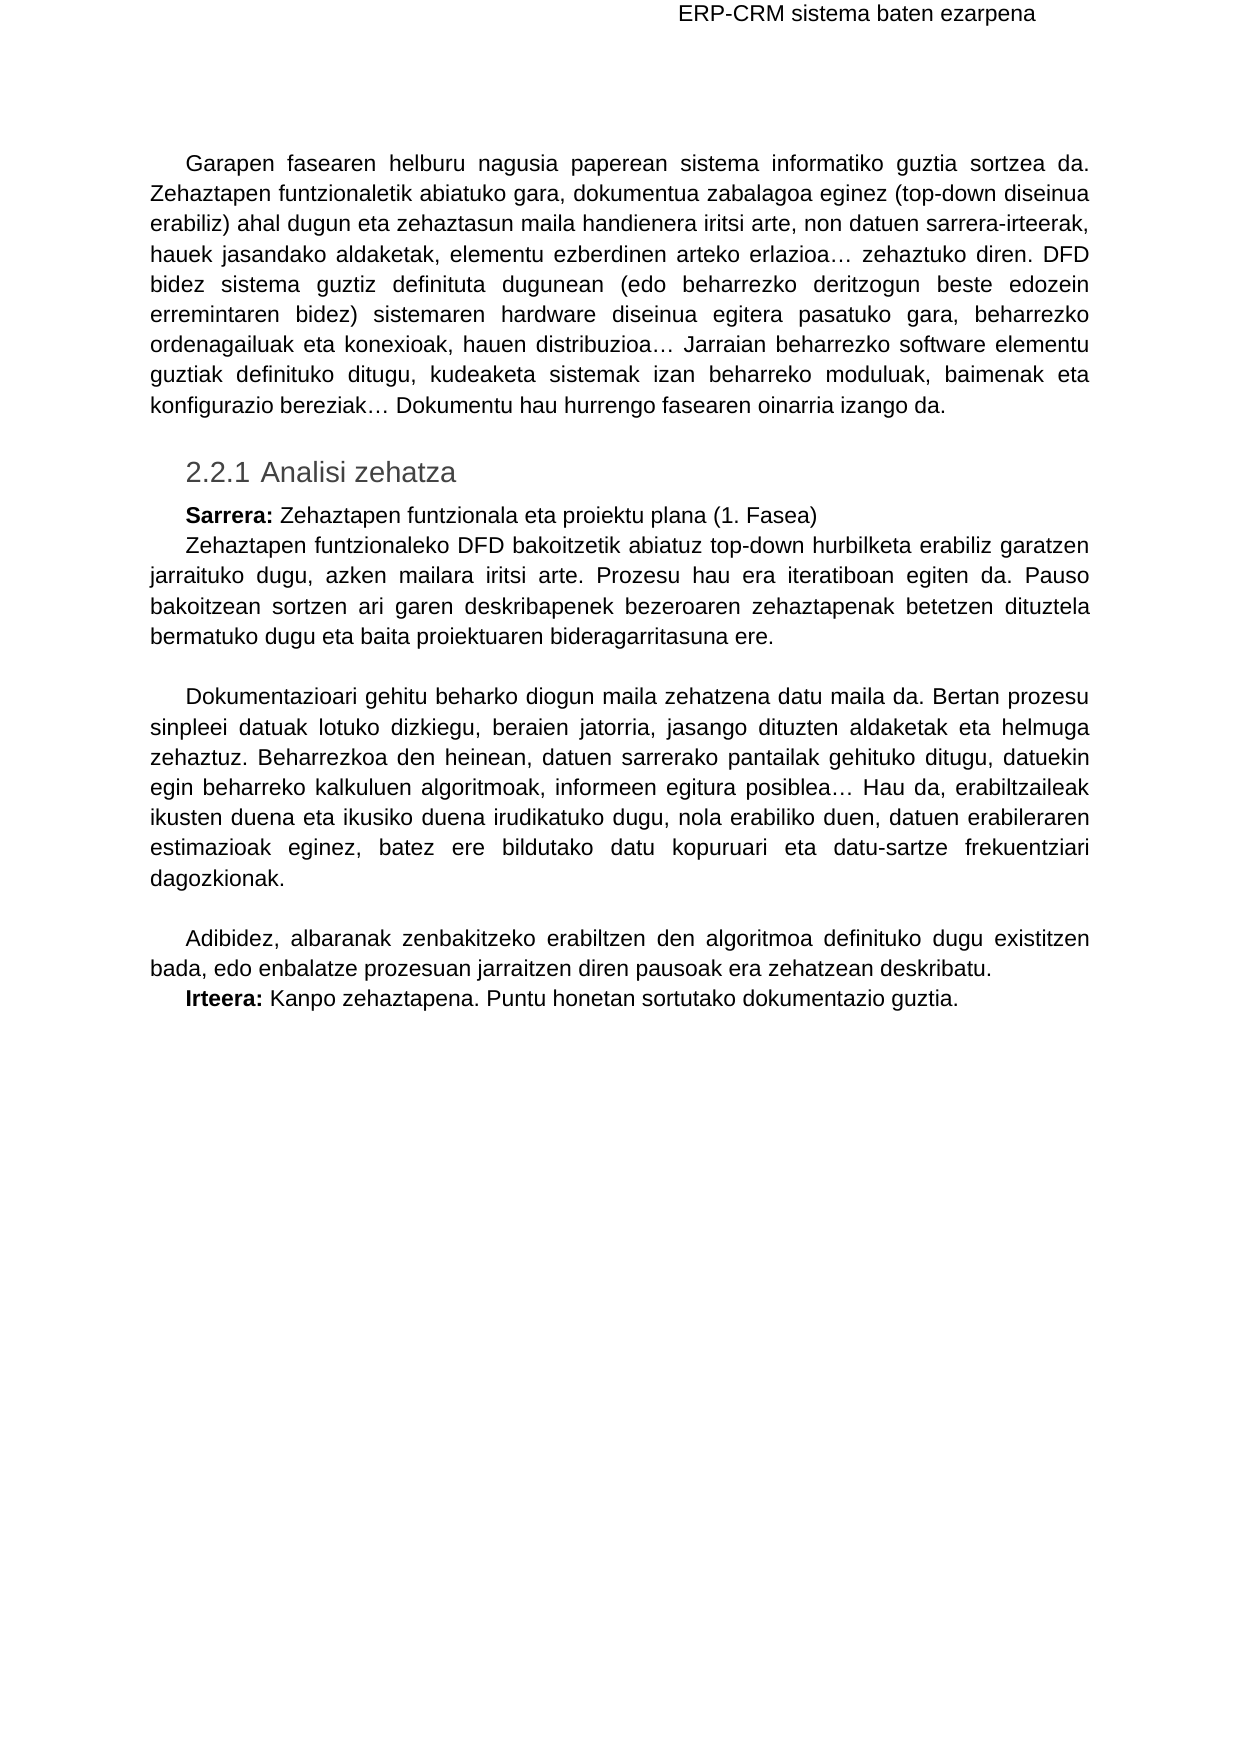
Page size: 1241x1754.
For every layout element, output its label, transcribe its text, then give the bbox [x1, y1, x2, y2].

text Zehaztapen funtzionaleko DFD bakoitzetik abiatuz top-down hurbilketa erabiliz garatzen jarraituko dugu, azken mailara iritsi arte. Prozesu hau era iteratiboan egiten da. Pauso bakoitzean sortzen ari garen deskribapenek bezeroaren zehaztapenak betetzen dituztela bermatuko dugu eta baita proiektuaren bideragarritasuna ere. [150, 532, 1090, 649]
subtitle Analisi zehatza [185, 455, 1090, 489]
text Sarrera: Zehaztapen funtzionala eta proiektu plana (1. Fasea) [150, 502, 1090, 528]
text Adibidez, albaranak zenbakitzeko erabiltzen den algoritmoa definituko dugu existitzen bada, edo enbalatze prozesuan jarraitzen diren pausoak era zehatzean deskribatu. [150, 925, 1090, 982]
text Dokumentazioari gehitu beharko diogun maila zehatzena datu maila da. Bertan prozesu sinpleei datuak lotuko dizkiegu, beraien jatorria, jasango dituzten aldaketak eta helmuga zehaztuz. Beharrezkoa den heinean, datuen sarrerako pantailak gehituko ditugu, datuekin egin beharreko kalkuluen algoritmoak, informeen egitura posiblea… Hau da, erabiltzaileak ikusten duena eta ikusiko duena irudikatuko dugu, nola erabiliko duen, datuen erabileraren estimazioak eginez, batez ere bildutako datu kopuruari eta datu-sartze frekuentziari dagozkionak. [150, 683, 1090, 891]
text Irteera: Kanpo zehaztapena. Puntu honetan sortutako dokumentazio guztia. [150, 985, 1090, 1012]
text Garapen fasearen helburu nagusia paperean sistema informatiko guztia sortzea da. Zehaztapen funtzionaletik abiatuko gara, dokumentua zabalagoa eginez (top-down diseinua erabiliz) ahal dugun eta zehaztasun maila handienera iritsi arte, non datuen sarrera-irteerak, hauek jasandako aldaketak, elementu ezberdinen arteko erlazioa… zehaztuko diren. DFD bidez sistema guztiz definituta dugunean (edo beharrezko deritzogun beste edozein erremintaren bidez) sistemaren hardware diseinua egitera pasatuko gara, beharrezko ordenagailuak eta konexioak, hauen distribuzioa… Jarraian beharrezko software elementu guztiak definituko ditugu, kudeaketa sistemak izan beharreko moduluak, baimenak eta konfigurazio bereziak… Dokumentu hau hurrengo fasearen oinarria izango da. [150, 150, 1090, 418]
